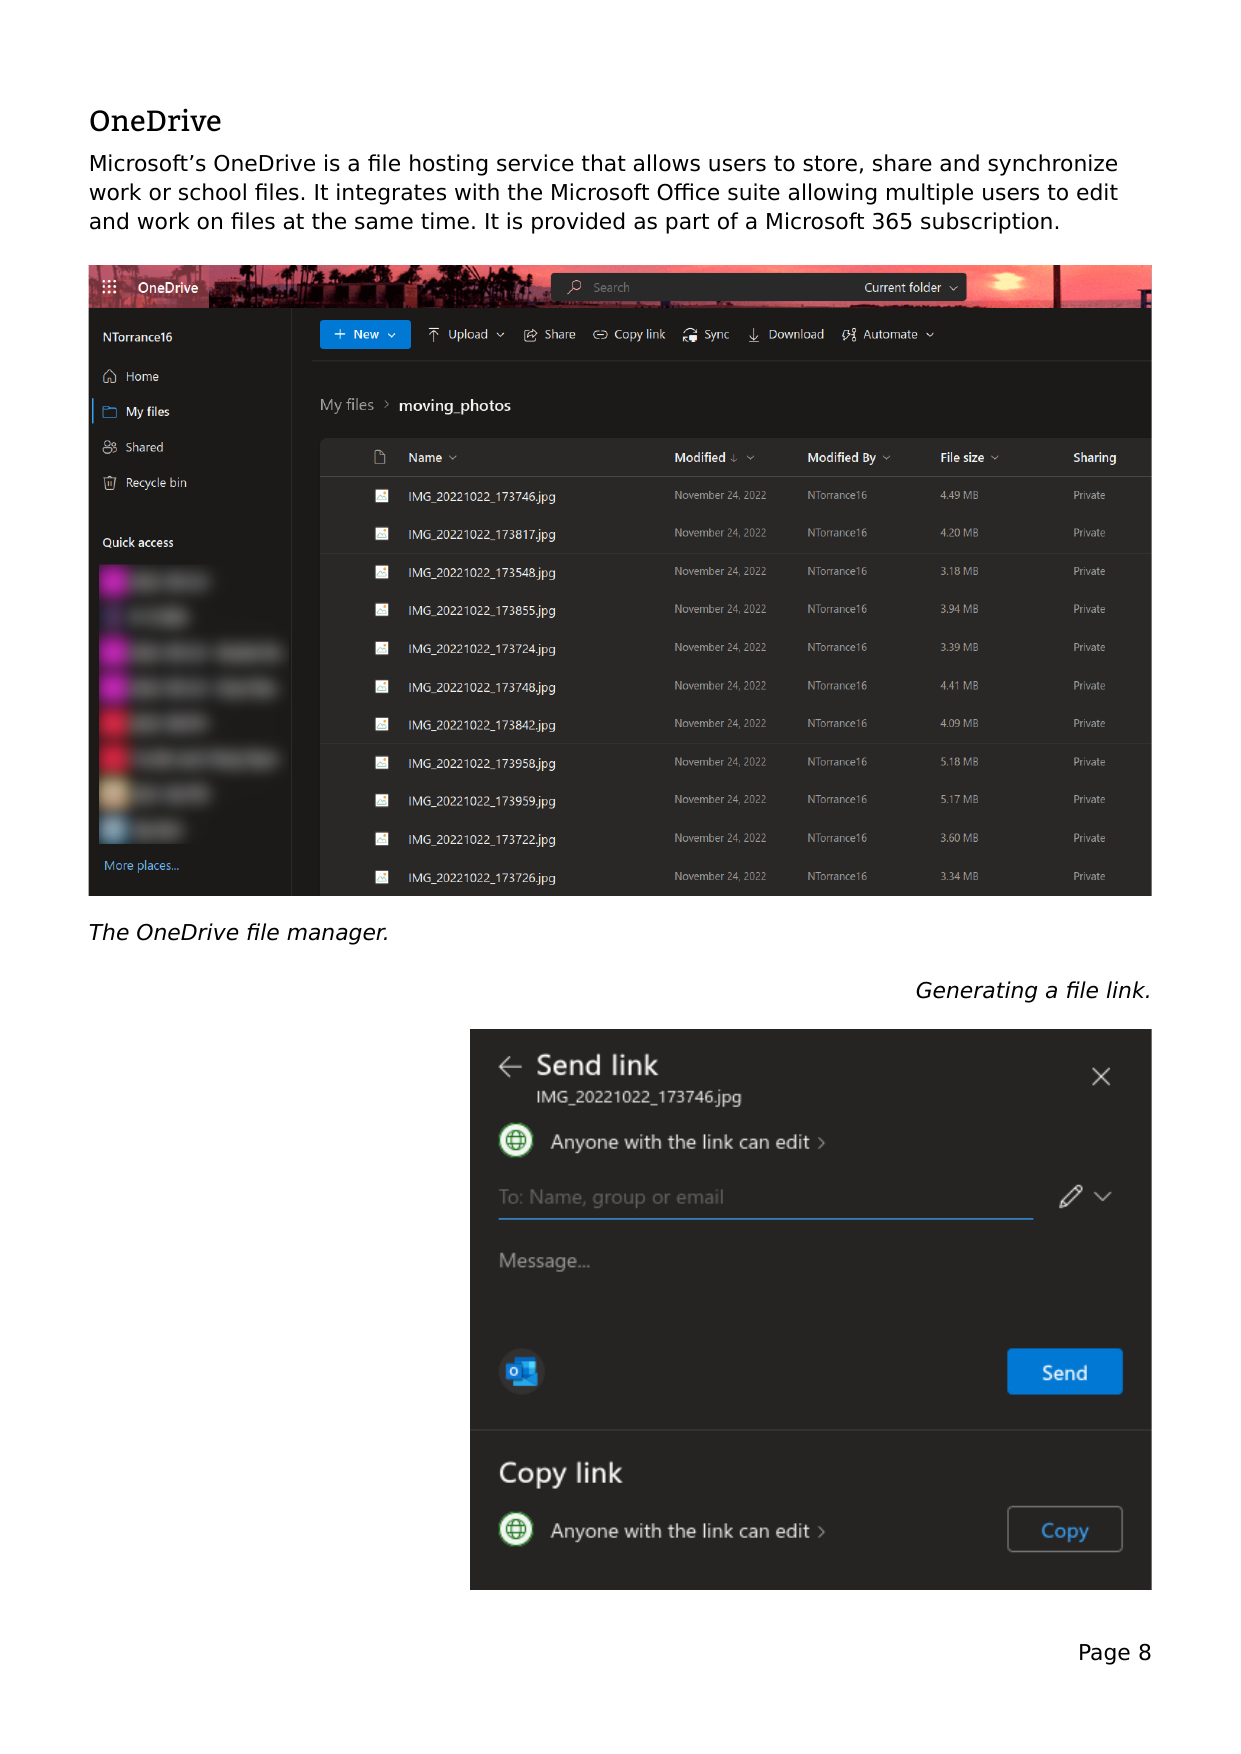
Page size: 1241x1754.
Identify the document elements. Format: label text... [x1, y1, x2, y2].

picture [470, 1029, 1152, 1590]
text Microsoft’s OneDrive is a file hosting service that allows users to store, share and synchronize work or school files. It integrates with the Microsoft Office suite allowing multiple users to edit and work on files at the same time. It is provided as part of a Microsoft 365 subscription. [88, 151, 1152, 235]
picture [88, 265, 1152, 896]
text Generating a file link. [470, 978, 1152, 1029]
subtitle OneDrive [88, 103, 1152, 138]
text The OneDrive file manager. [88, 896, 1152, 946]
